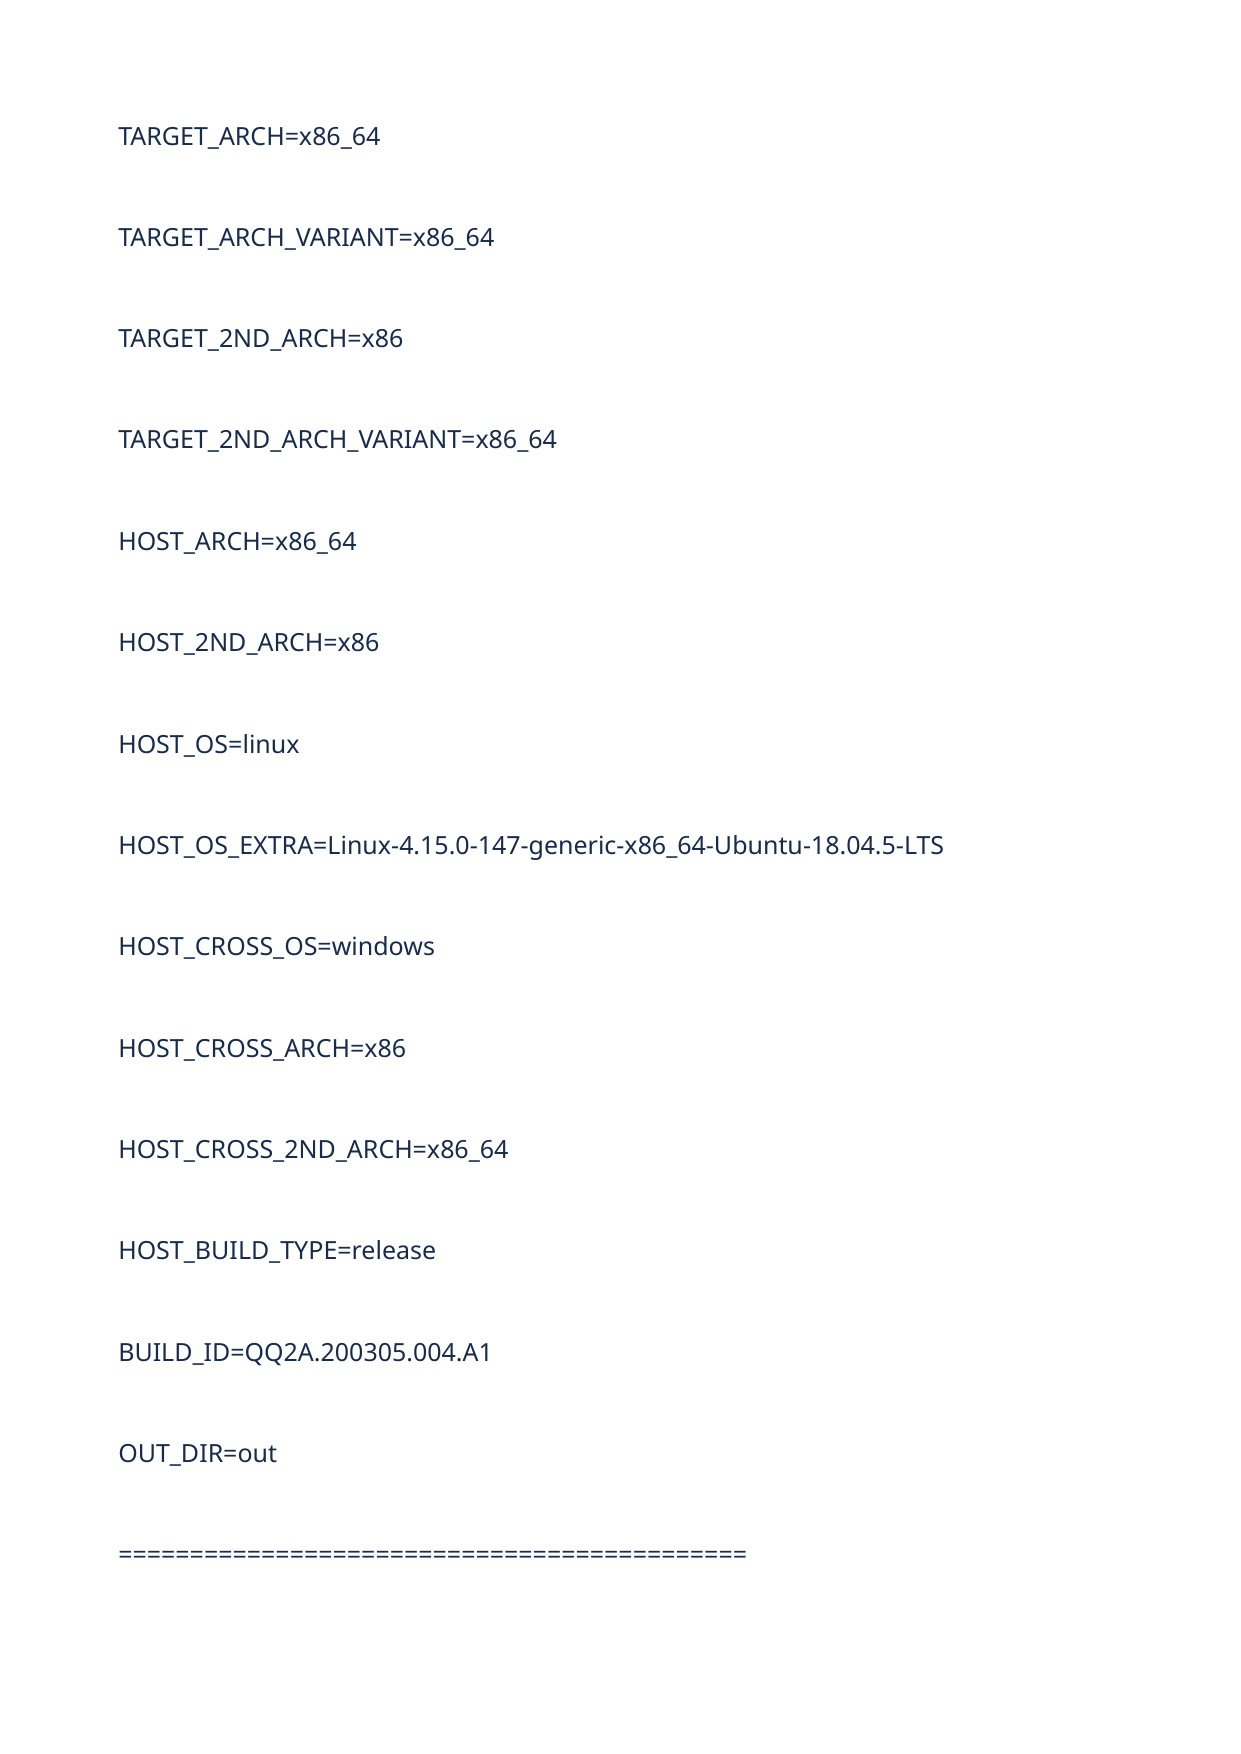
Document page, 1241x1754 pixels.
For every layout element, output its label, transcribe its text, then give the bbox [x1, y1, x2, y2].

text TARGET_2ND_ARCH_VARIANT=x86_64 [118, 422, 1122, 456]
text TARGET_ARCH_VARIANT=x86_64 [118, 219, 1122, 253]
text HOST_CROSS_ARCH=x86 [118, 1030, 1122, 1064]
text HOST_OS_EXTRA=Linux-4.15.0-147-generic-x86_64-Ubuntu-18.04.5-LTS [118, 828, 1122, 862]
text OUT_DIR=out [118, 1436, 1122, 1470]
text HOST_BUILD_TYPE=release [118, 1233, 1122, 1267]
text HOST_CROSS_OS=windows [118, 929, 1122, 963]
text HOST_OS=linux [118, 726, 1122, 760]
text ============================================ [118, 1537, 1122, 1571]
text HOST_ARCH=x86_64 [118, 523, 1122, 558]
text BUILD_ID=QQ2A.200305.004.A1 [118, 1334, 1122, 1368]
text HOST_CROSS_2ND_ARCH=x86_64 [118, 1132, 1122, 1166]
text TARGET_2ND_ARCH=x86 [118, 321, 1122, 355]
text HOST_2ND_ARCH=x86 [118, 625, 1122, 659]
text TARGET_ARCH=x86_64 [118, 118, 1122, 152]
